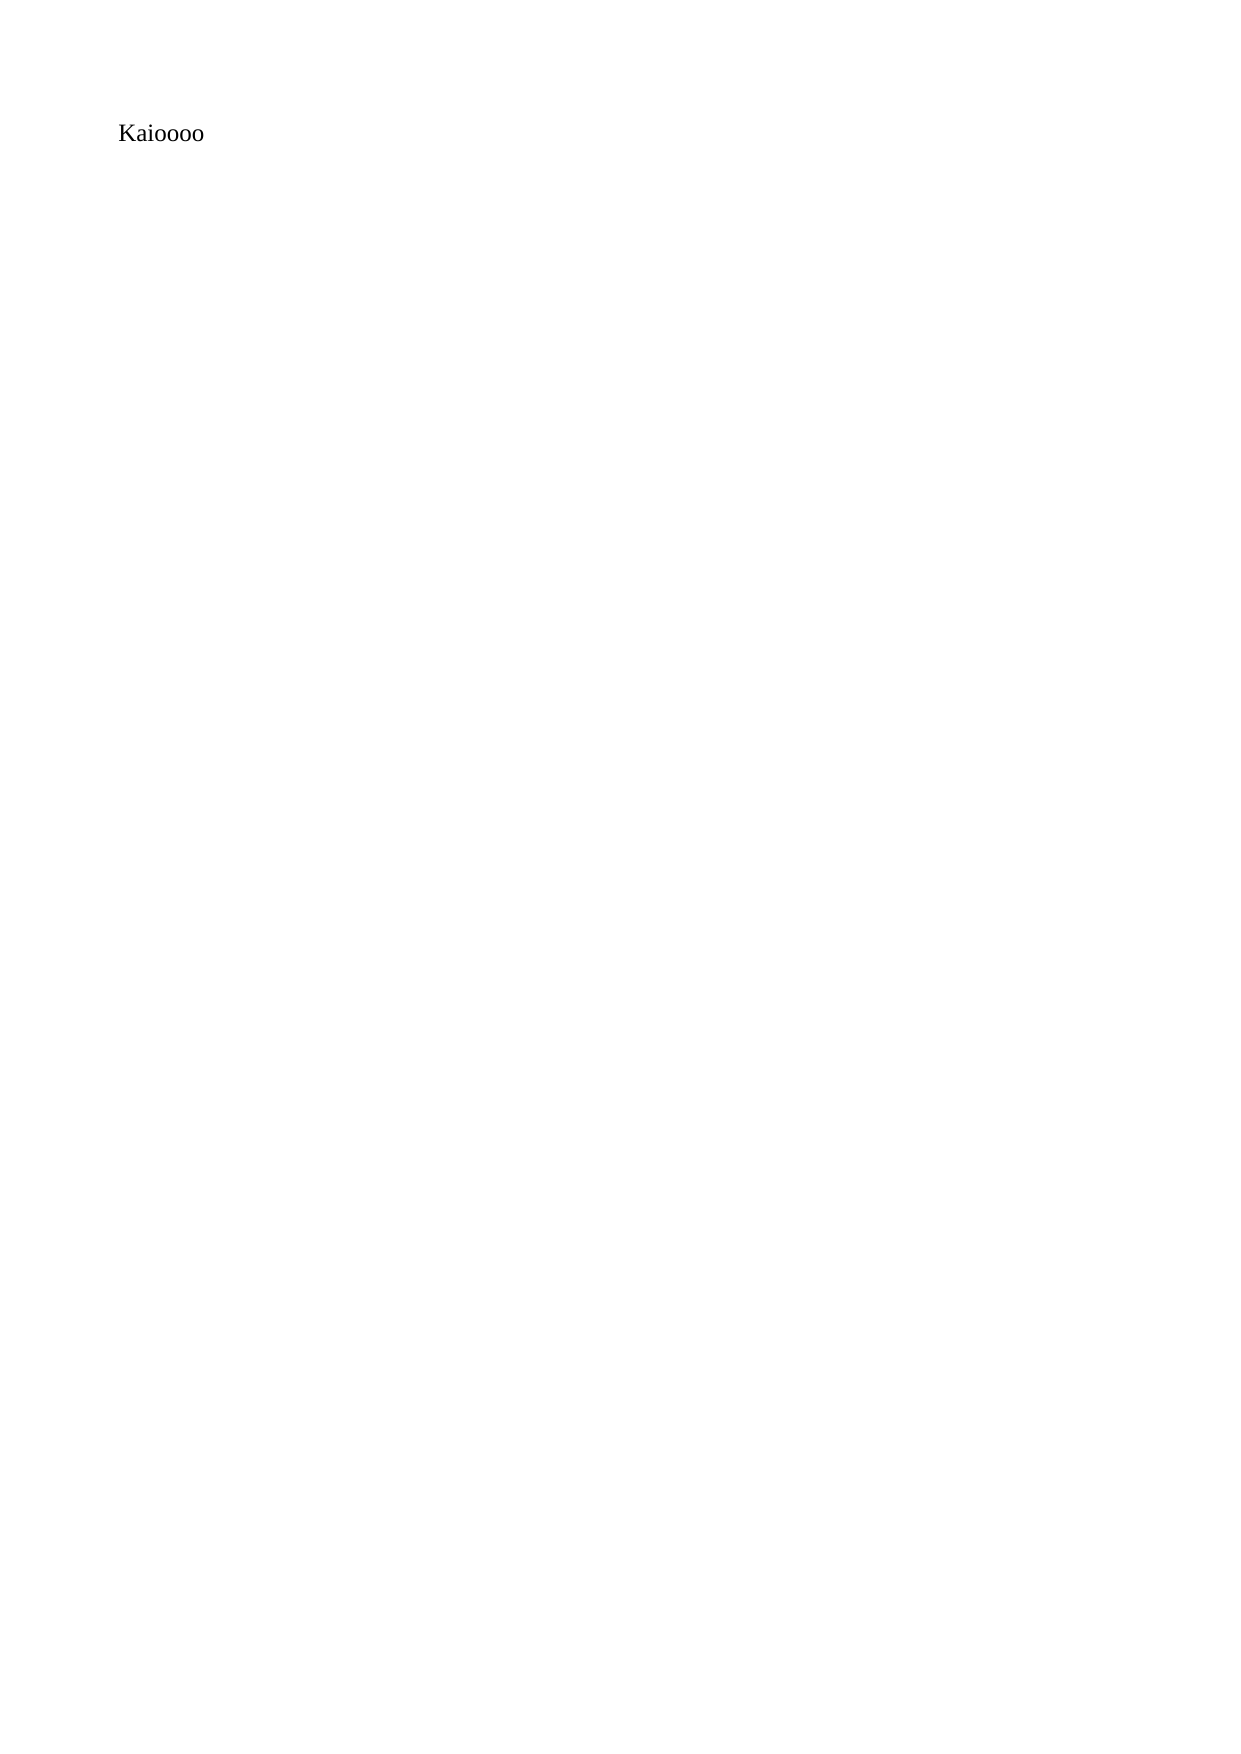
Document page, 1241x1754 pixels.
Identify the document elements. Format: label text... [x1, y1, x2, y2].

text Kaioooo [118, 118, 1122, 147]
